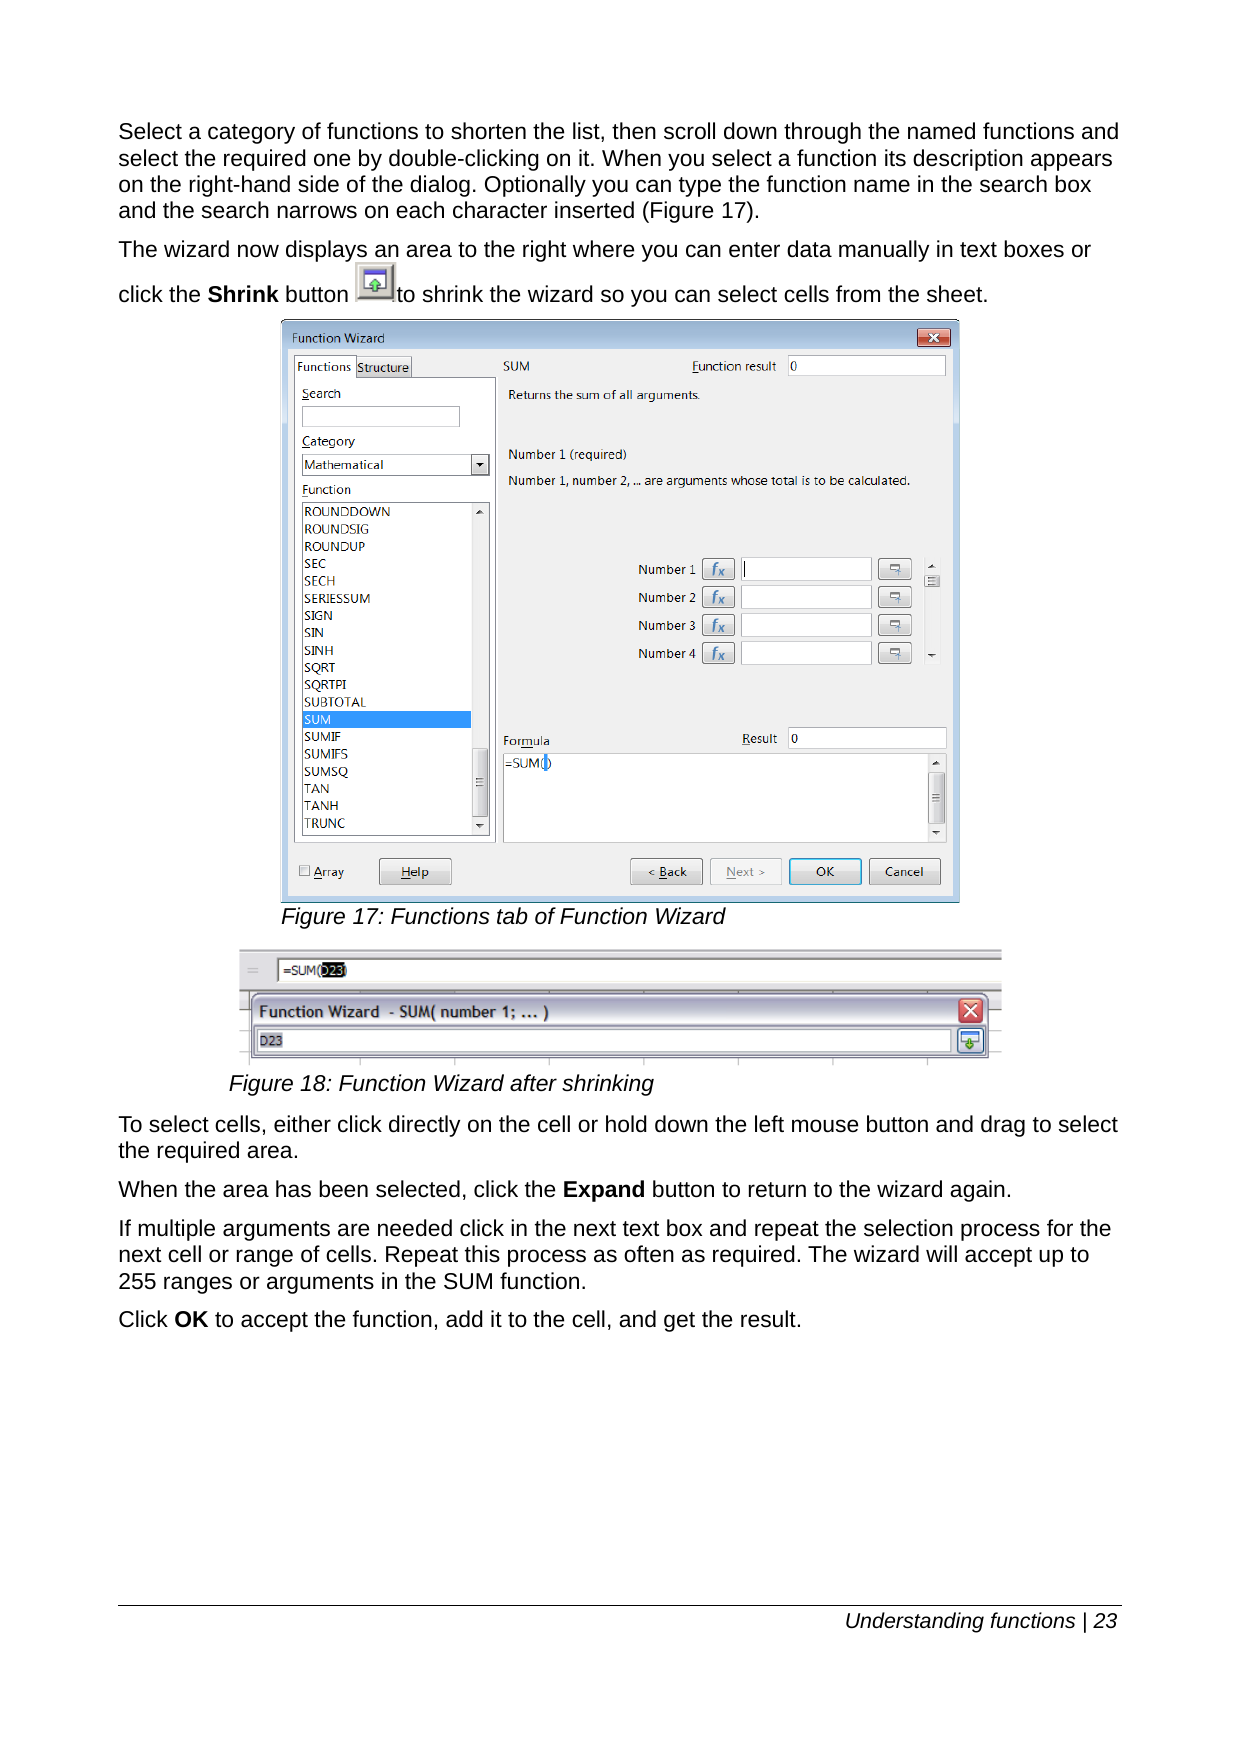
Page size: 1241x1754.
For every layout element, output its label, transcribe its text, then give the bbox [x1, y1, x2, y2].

picture [355, 262, 397, 302]
text Click OK to accept the function, add it to the cell, and get the result. [118, 1306, 1122, 1333]
text Figure 18: Function Wizard after shrinking [229, 947, 1012, 1096]
text If multiple arguments are needed click in the next text box and repeat the selection process for the next cell or range of cells. Repeat this process as often as required. The wizard will accept up to 255 ranges or arguments in the SUM function. [118, 1215, 1122, 1294]
picture [280, 319, 960, 903]
text Figure 17: Functions tab of Function Wizard [281, 903, 959, 929]
text Select a category of functions to shorten the list, then scroll down through the named functions and select the required one by double-clicking on it. When you select a function its description appears on the right-hand side of the dialog. Optionally you can type the function name in the search box and the search narrows on each character inserted (Figure 17). [118, 118, 1122, 223]
text To select cells, either click directly on the cell or hold down the left mouse button and drag to select the required area. [118, 1111, 1122, 1163]
picture [236, 947, 1004, 1070]
text The wizard now displays an area to the right where you can enter data manually in text boxes or click the Shrink button to shrink the wizard so you can select cells from the sheet. [118, 236, 1122, 307]
text When the area has been selected, click the Expand button to return to the wizard again. [118, 1176, 1122, 1202]
